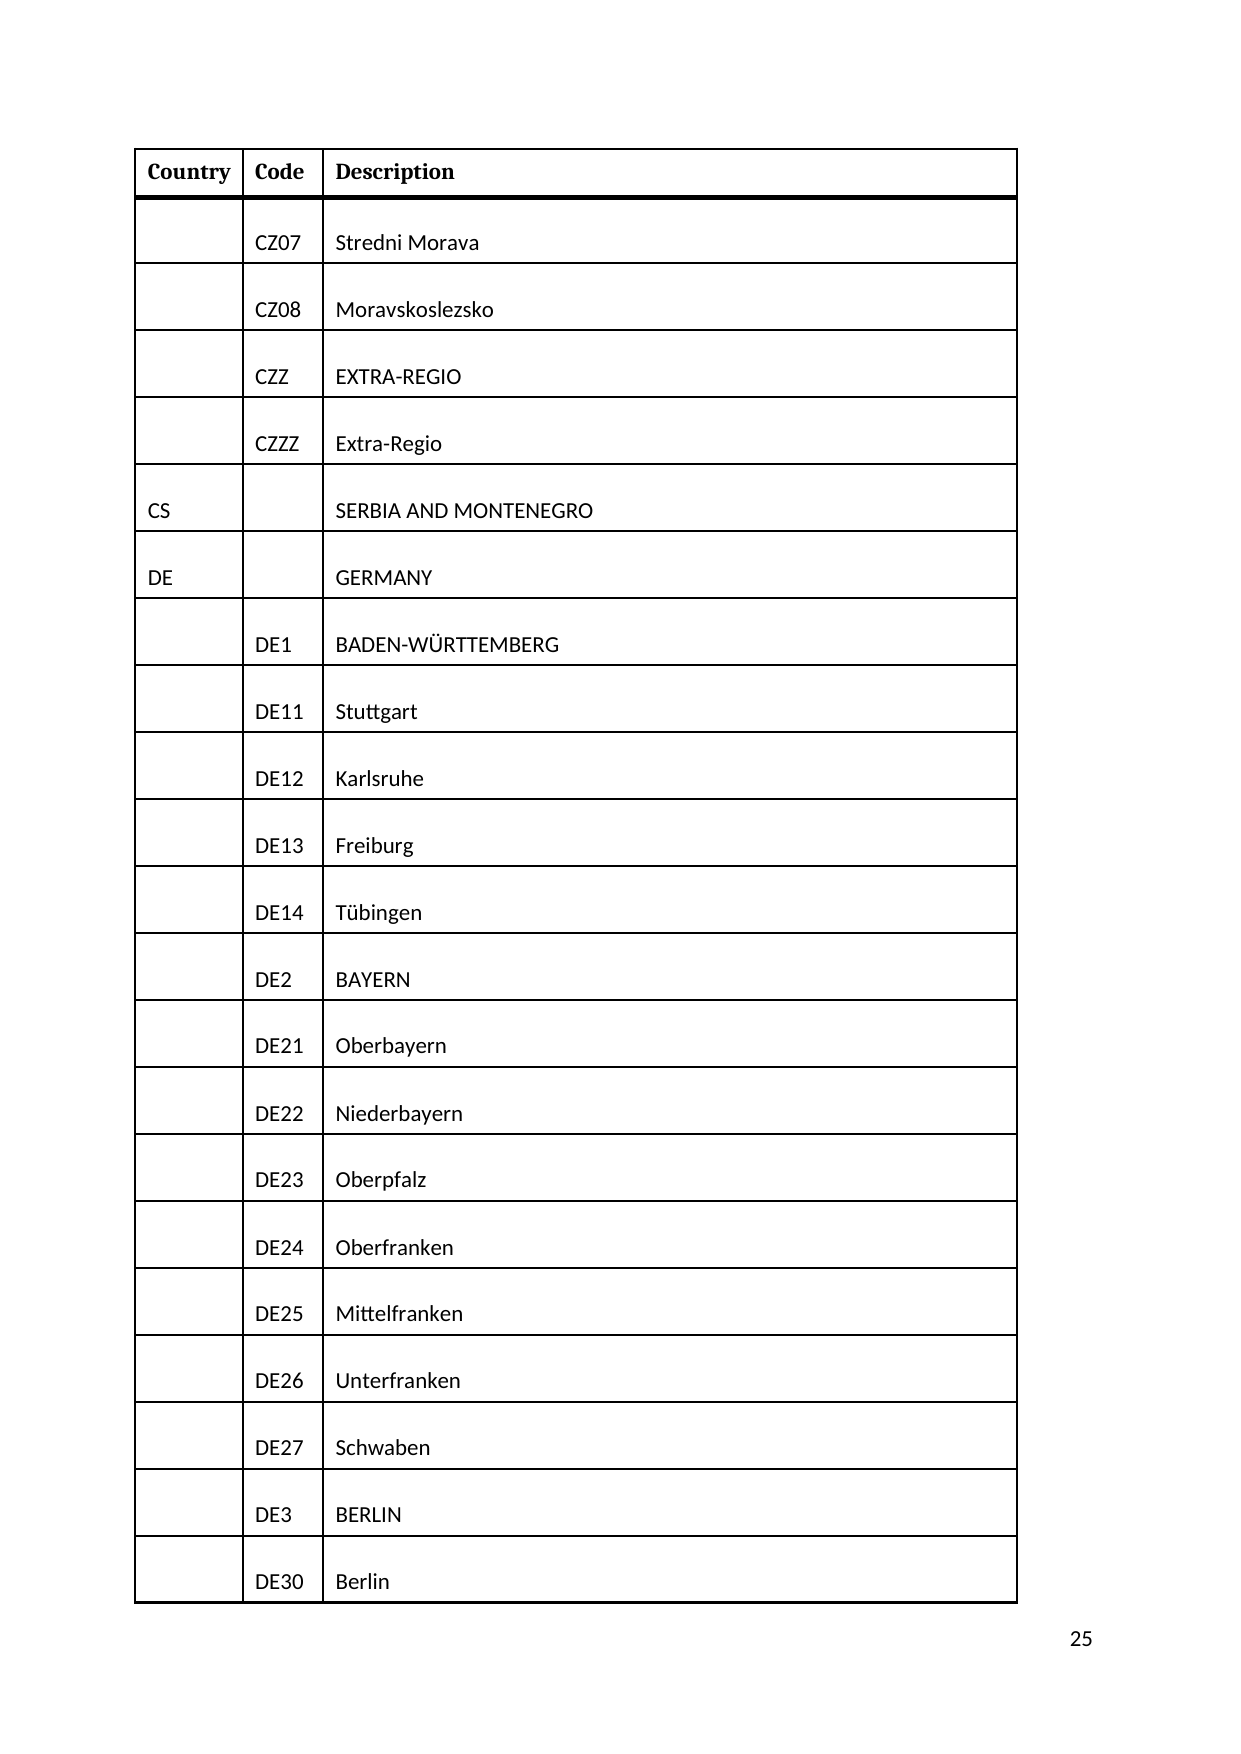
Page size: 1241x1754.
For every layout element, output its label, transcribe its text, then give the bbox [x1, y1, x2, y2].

table_cell Freiburg [324, 800, 1016, 865]
table_cell Oberpfalz [324, 1135, 1016, 1199]
table_cell [136, 599, 242, 664]
table_cell [136, 1135, 242, 1199]
table_cell Karlsruhe [324, 733, 1016, 798]
table_header Description [324, 150, 1016, 195]
table_cell [136, 1202, 242, 1267]
table_cell [244, 532, 322, 597]
table_cell Schwaben [324, 1403, 1016, 1467]
table_cell [136, 1403, 242, 1467]
table_cell Moravskoslezsko [324, 264, 1016, 329]
table_cell DE23 [244, 1135, 322, 1199]
table_cell DE24 [244, 1202, 322, 1267]
table_cell [136, 264, 242, 329]
table_cell [136, 1001, 242, 1066]
table_cell [136, 867, 242, 932]
table_cell Tübingen [324, 867, 1016, 932]
table_cell DE21 [244, 1001, 322, 1066]
table_cell DE2 [244, 934, 322, 999]
table_header Country [136, 150, 242, 195]
table_cell DE30 [244, 1537, 322, 1601]
table_cell Unterfranken [324, 1336, 1016, 1401]
table_cell EXTRA-REGIO [324, 331, 1016, 396]
table_cell [136, 1537, 242, 1601]
table_cell DE14 [244, 867, 322, 932]
table_cell DE27 [244, 1403, 322, 1467]
table_cell BADEN-WÜRTTEMBERG [324, 599, 1016, 664]
table_cell Stuttgart [324, 666, 1016, 731]
table_cell CZ07 [244, 200, 322, 262]
table_cell [136, 1470, 242, 1534]
table_cell Oberfranken [324, 1202, 1016, 1267]
table_cell DE12 [244, 733, 322, 798]
table_cell [136, 1269, 242, 1333]
table_cell DE1 [244, 599, 322, 664]
table_cell SERBIA AND MONTENEGRO [324, 465, 1016, 530]
table_cell DE11 [244, 666, 322, 731]
table_cell DE [136, 532, 242, 597]
table_cell BAYERN [324, 934, 1016, 999]
table_cell [136, 733, 242, 798]
table_cell CZ08 [244, 264, 322, 329]
table_cell [136, 1068, 242, 1133]
table_cell [136, 331, 242, 396]
table_cell [136, 398, 242, 463]
table_cell CZZ [244, 331, 322, 396]
table_header Code [244, 150, 322, 195]
table_cell Berlin [324, 1537, 1016, 1601]
table_cell DE22 [244, 1068, 322, 1133]
table_cell GERMANY [324, 532, 1016, 597]
table_cell CS [136, 465, 242, 530]
table_cell [244, 465, 322, 530]
table_cell Stredni Morava [324, 200, 1016, 262]
table_cell [136, 800, 242, 865]
table_cell [136, 666, 242, 731]
table_cell DE25 [244, 1269, 322, 1333]
table_cell Mittelfranken [324, 1269, 1016, 1333]
table_cell [136, 200, 242, 262]
table_cell [136, 934, 242, 999]
table_cell Extra-Regio [324, 398, 1016, 463]
table_cell BERLIN [324, 1470, 1016, 1534]
table_cell DE13 [244, 800, 322, 865]
table_cell DE26 [244, 1336, 322, 1401]
table_cell Niederbayern [324, 1068, 1016, 1133]
table_cell CZZZ [244, 398, 322, 463]
table_cell DE3 [244, 1470, 322, 1534]
table_cell Oberbayern [324, 1001, 1016, 1066]
table_cell [136, 1336, 242, 1401]
